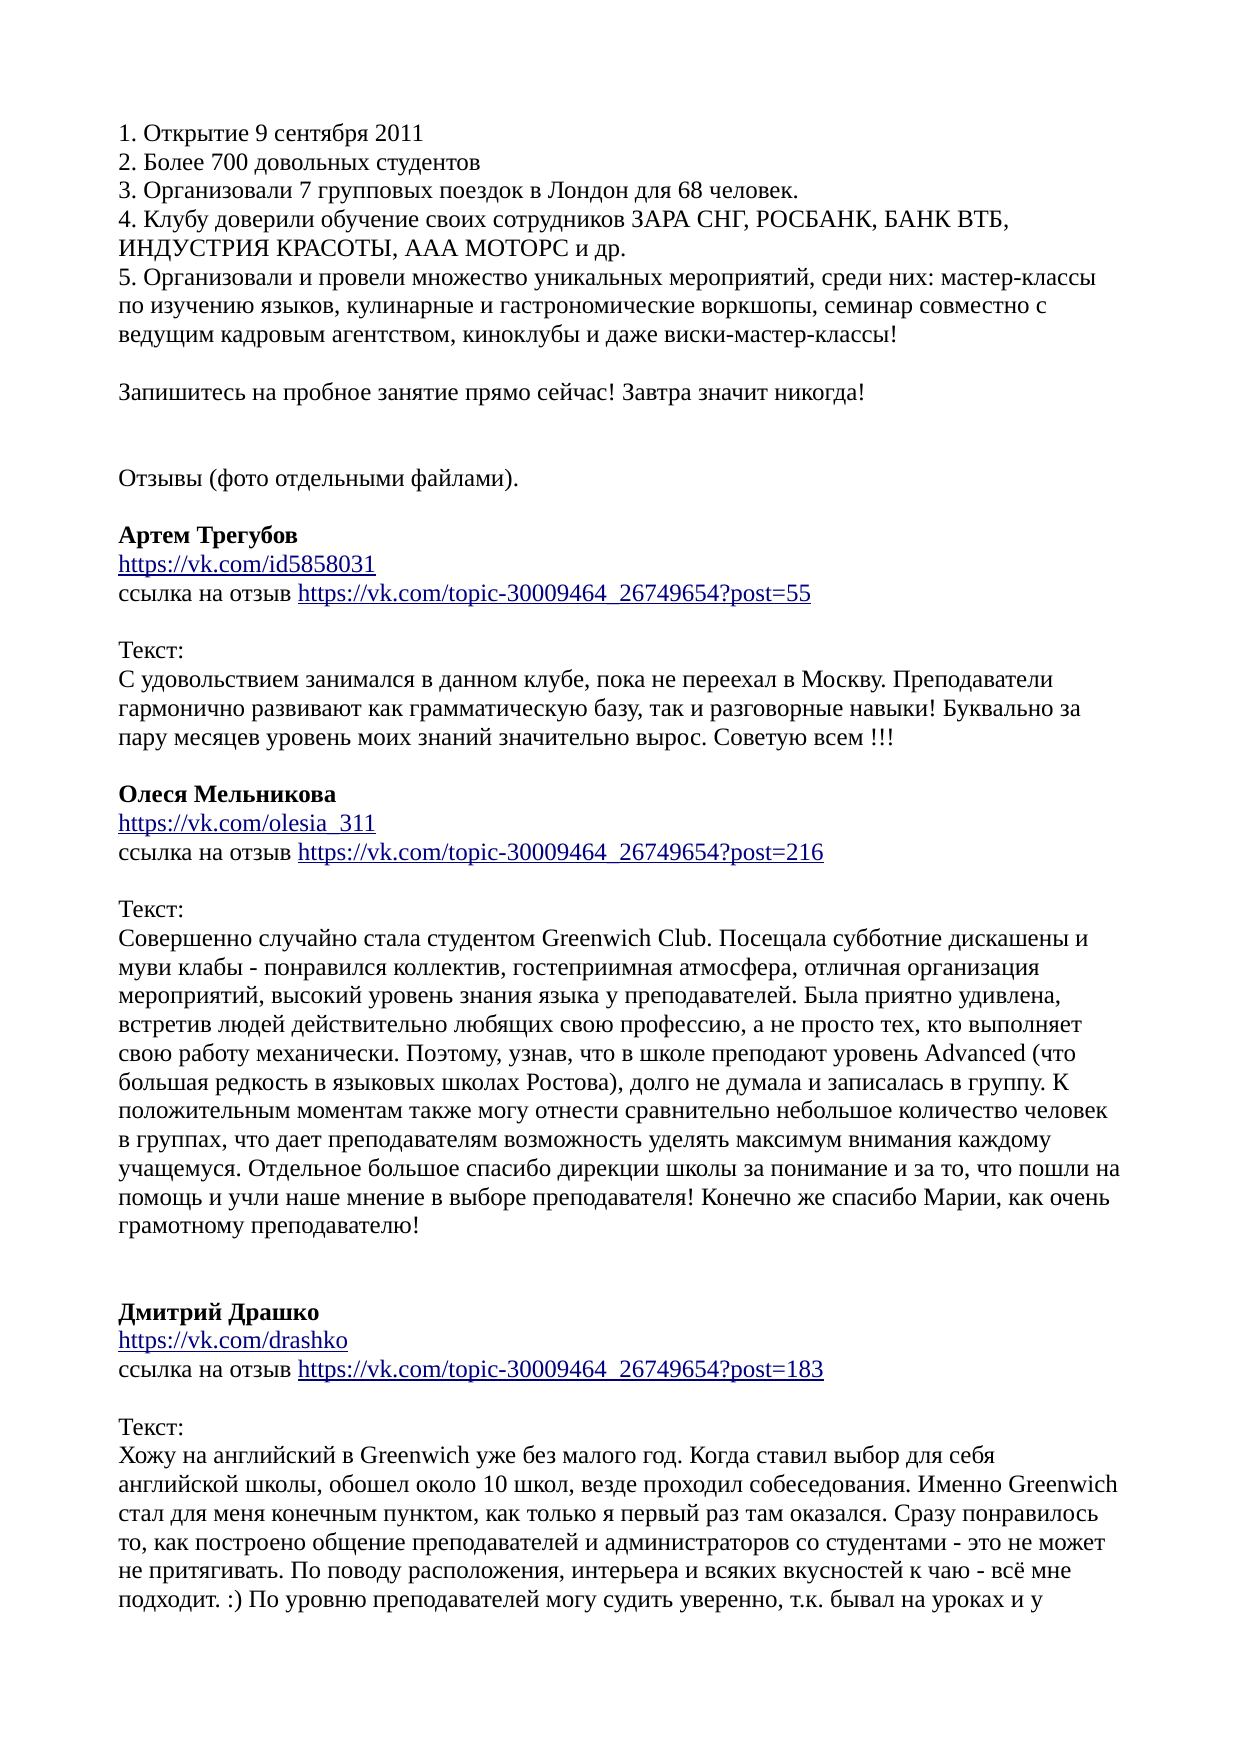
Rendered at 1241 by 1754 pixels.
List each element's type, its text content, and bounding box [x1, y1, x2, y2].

text Текст: [118, 894, 1122, 923]
text Дмитрий Драшко [118, 1297, 1122, 1326]
text https://vk.com/olesia_311 [118, 808, 1122, 837]
text https://vk.com/drashko [118, 1326, 1122, 1354]
text 5. Организовали и провели множество уникальных мероприятий, среди них: мастер-классы по изучению языков, кулинарные и гастрономические воркшопы, семинар совместно с ведущим кадровым агентством, киноклубы и даже виски-мастер-классы! [118, 262, 1122, 348]
text 3. Организовали 7 групповых поездок в Лондон для 68 человек. [118, 176, 1122, 204]
text Совершенно случайно стала студентом Greenwich Club. Посещала субботние дискашены и муви клабы - понравился коллектив, гостеприимная атмосфера, отличная организация мероприятий, высокий уровень знания языка у преподавателей. Была приятно удивлена, встретив людей действительно любящих свою профессию, а не просто тех, кто выполняет свою работу механически. Поэтому, узнав, что в школе преподают уровень Advanced (что большая редкость в языковых школах Ростова), долго не думала и записалась в группу. К положительным моментам также могу отнести сравнительно небольшое количество человек в группах, что дает преподавателям возможность уделять максимум внимания каждому учащемуся. Отдельное большое спасибо дирекции школы за понимание и за то, что пошли на помощь и учли наше мнение в выборе преподавателя! Конечно же спасибо Марии, как очень грамотному преподавателю! [118, 923, 1122, 1239]
text Олеся Мельникова [118, 779, 1122, 808]
text Запишитесь на пробное занятие прямо сейчас! Завтра значит никогда! [118, 377, 1122, 406]
text С удовольствием занимался в данном клубе, пока не переехал в Москву. Преподаватели гармонично развивают как грамматическую базу, так и разговорные навыки! Буквально за пару месяцев уровень моих знаний значительно вырос. Советую всем !!! [118, 664, 1122, 751]
text 1. Открытие 9 сентября 2011 [118, 118, 1122, 147]
text ссылка на отзыв https://vk.com/topic-30009464_26749654?post=216 [118, 837, 1122, 866]
text Текст: [118, 1412, 1122, 1441]
text ссылка на отзыв https://vk.com/topic-30009464_26749654?post=55 [118, 578, 1122, 607]
text Отзывы (фото отдельными файлами). [118, 463, 1122, 492]
text Текст: [118, 636, 1122, 664]
text https://vk.com/id5858031 [118, 549, 1122, 578]
text 4. Клубу доверили обучение своих сотрудников ЗАРА СНГ, РОСБАНК, БАНК ВТБ, ИНДУСТРИЯ КРАСОТЫ, ААА МОТОРС и др. [118, 204, 1122, 262]
text 2. Более 700 довольных студентов [118, 147, 1122, 176]
text Артем Трегубов [118, 521, 1122, 549]
text ссылка на отзыв https://vk.com/topic-30009464_26749654?post=183 [118, 1354, 1122, 1383]
text Хожу на английский в Greenwich уже без малого год. Когда ставил выбор для себя английской школы, обошел около 10 школ, везде проходил собеседования. Именно Greenwich стал для меня конечным пунктом, как только я первый раз там оказался. Сразу понравилось то, как построено общение преподавателей и администраторов со студентами - это не может не притягивать. По поводу расположения, интерьера и всяких вкусностей к чаю - всё мне подходит. :) По уровню преподавателей могу судить уверенно, т.к. бывал на уроках и у [118, 1441, 1122, 1613]
